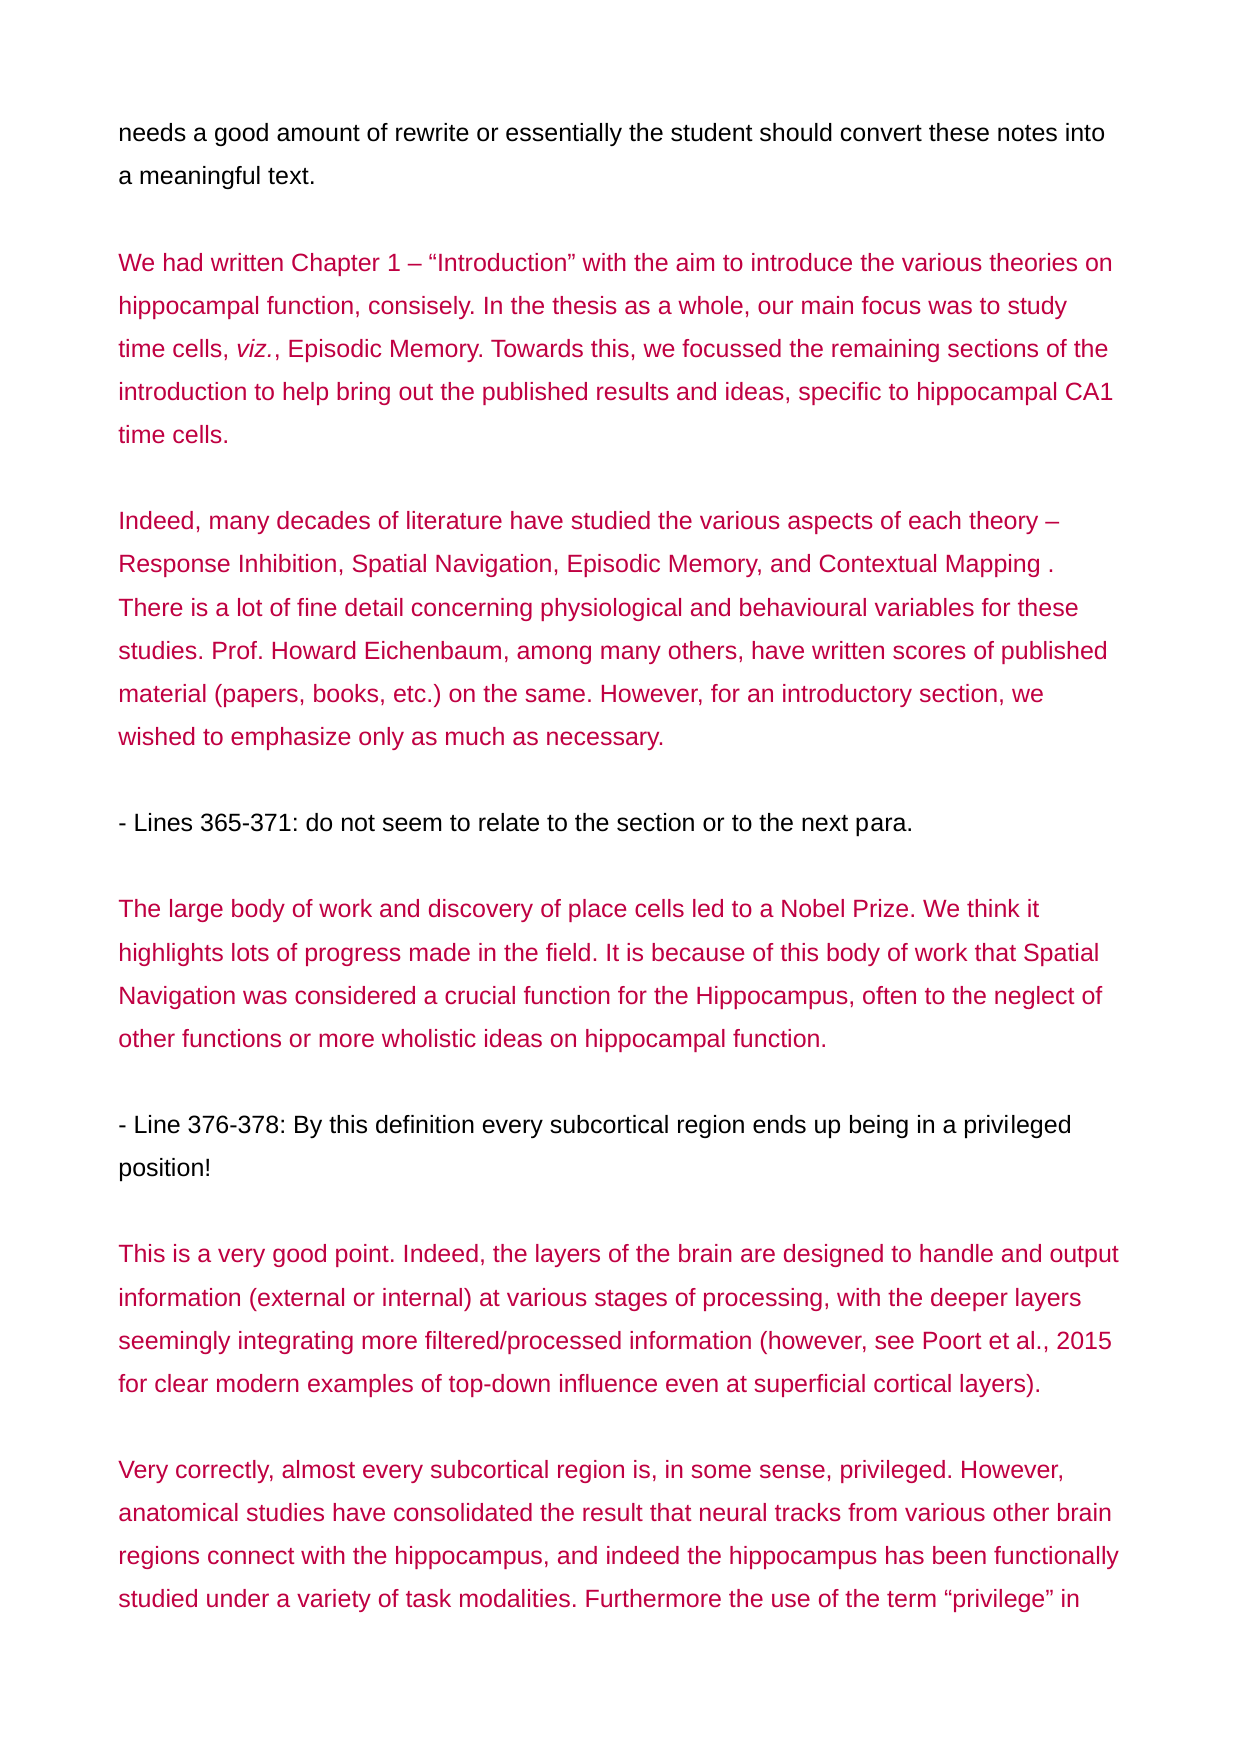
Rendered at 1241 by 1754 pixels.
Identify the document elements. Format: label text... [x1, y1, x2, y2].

text Very correctly, almost every subcortical region is, in some sense, privileged. However, anatomical studies have consolidated the result that neural tracks from various other brain regions connect with the hippocampus, and indeed the hippocampus has been functionally studied under a variety of task modalities. Furthermore the use of the term “privilege” in [118, 1455, 1122, 1613]
text Indeed, many decades of literature have studied the various aspects of each theory – Response Inhibition, Spatial Navigation, Episodic Memory, and Contextual Mapping . There is a lot of fine detail concerning physiological and behavioural variables for these studies. Prof. Howard Eichenbaum, among many others, have written scores of published material (papers, books, etc.) on the same. However, for an introductory section, we wished to emphasize only as much as necessary. [118, 506, 1122, 751]
text We had written Chapter 1 – “Introduction” with the aim to introduce the various theories on hippocampal function, consisely. In the thesis as a whole, our main focus was to study time cells, viz., Episodic Memory. Towards this, we focussed the remaining sections of the introduction to help bring out the published results and ideas, specific to hippocampal CA1 time cells. [118, 247, 1122, 449]
text This is a very good point. Indeed, the layers of the brain are designed to handle and output information (external or internal) at various stages of processing, with the deeper layers seemingly integrating more filtered/processed information (however, see Poort et al., 2015 for clear modern examples of top-down influence even at superficial cortical layers). [118, 1239, 1122, 1397]
text The large body of work and discovery of place cells led to a Nobel Prize. We think it highlights lots of progress made in the field. It is because of this body of work that Spatial Navigation was considered a crucial function for the Hippocampus, often to the neglect of other functions or more wholistic ideas on hippocampal function. [118, 894, 1122, 1052]
text needs a good amount of rewrite or essentially the student should convert these notes into a meaningful text. [118, 118, 1122, 190]
text - Line 376-378: By this definition every subcortical region ends up being in a privileged position! [118, 1110, 1122, 1182]
text - Lines 365-371: do not seem to relate to the section or to the next para. [118, 808, 1122, 837]
